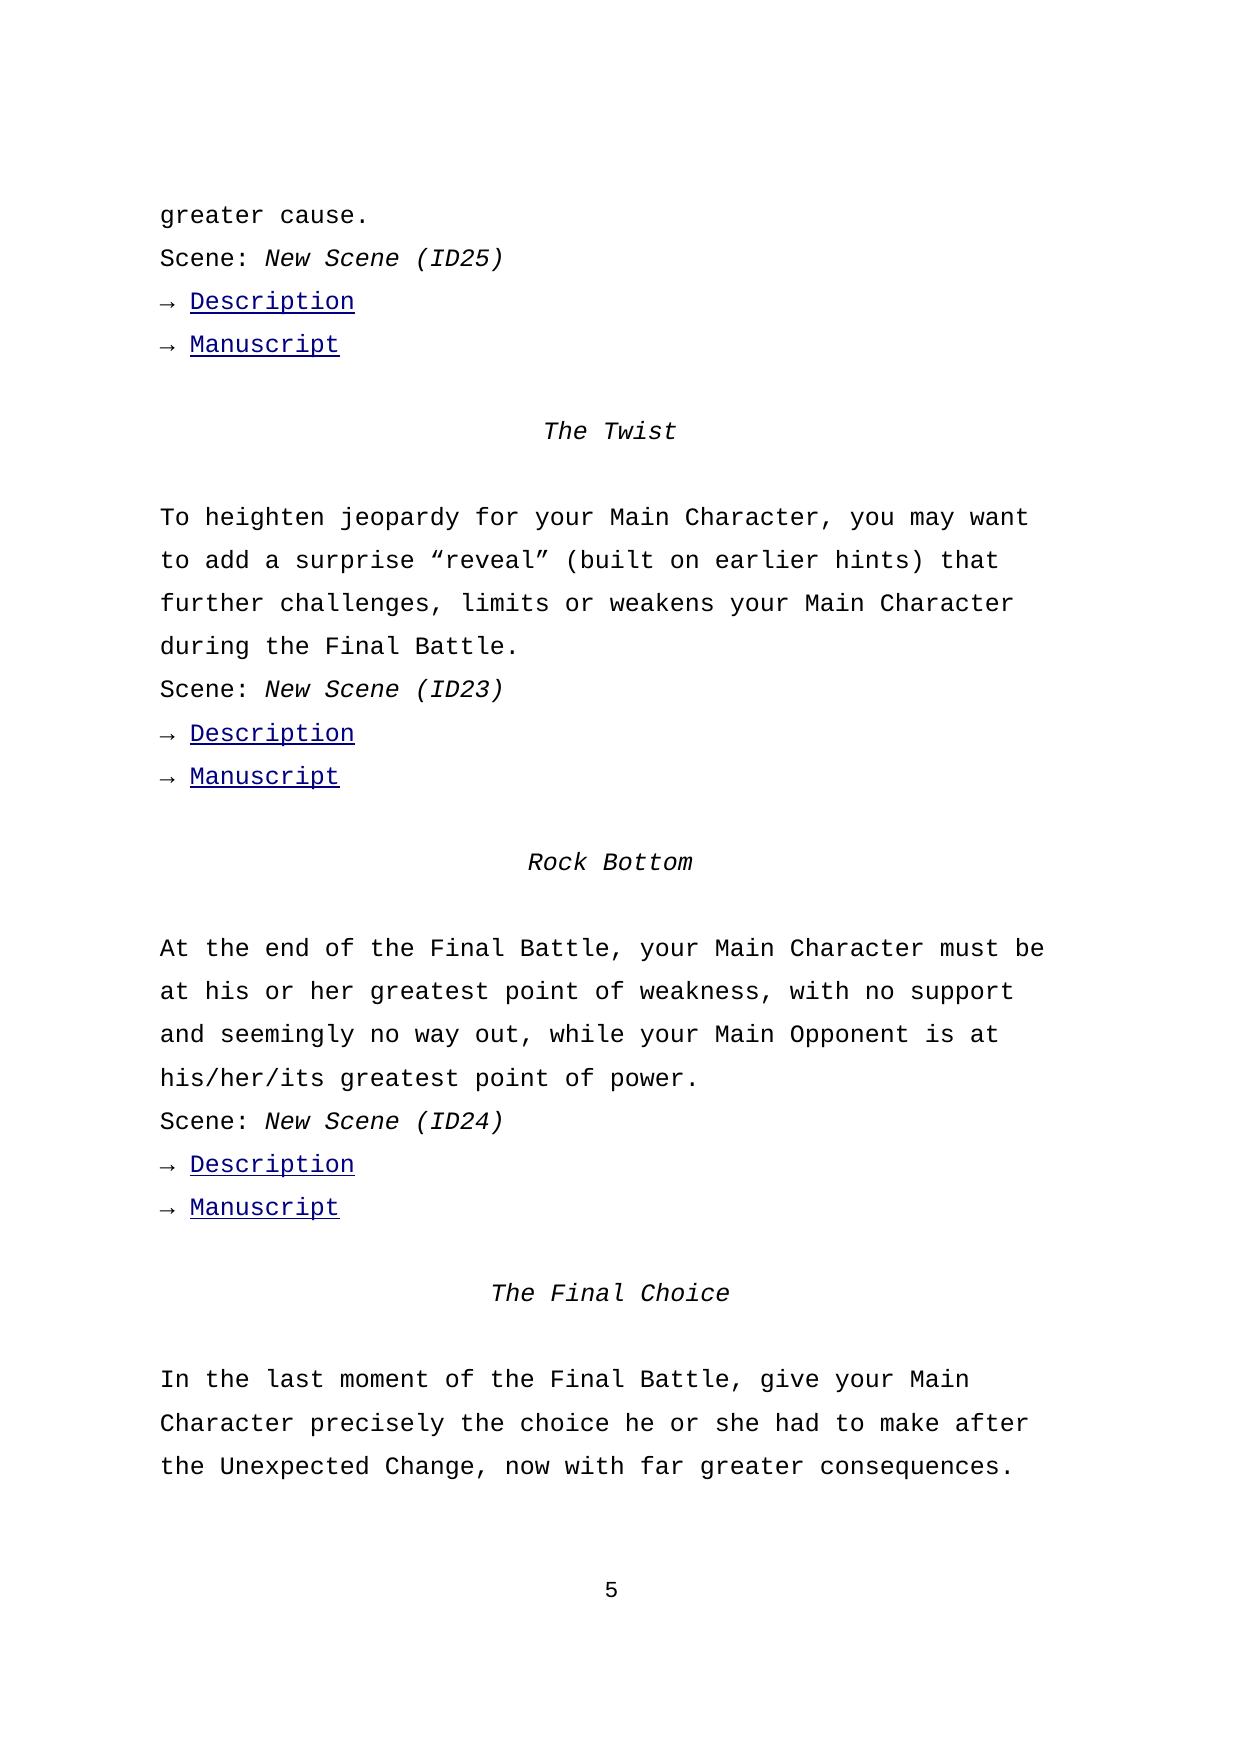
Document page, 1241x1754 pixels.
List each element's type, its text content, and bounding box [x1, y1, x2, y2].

subtitle Rock Bottom [159, 836, 1063, 879]
text → Description [159, 706, 1063, 749]
text → Manuscript [159, 318, 1063, 361]
subtitle The Final Choice [159, 1267, 1063, 1310]
text → Manuscript [159, 749, 1063, 793]
text → Description [159, 275, 1063, 318]
text To heighten jeopardy for your Main Character, you may want to add a surprise “reveal” (built on earlier hints) that further challenges, limits or weakens your Main Character during the Final Battle. [159, 491, 1063, 663]
text Scene: New Scene (ID24) [159, 1094, 1063, 1138]
subtitle The Twist [159, 404, 1063, 448]
text At the end of the Final Battle, your Main Character must be at his or her greatest point of weakness, with no support and seemingly no way out, while your Main Opponent is at his/her/its greatest point of power. [159, 922, 1063, 1094]
text → Manuscript [159, 1181, 1063, 1224]
text In the last moment of the Final Battle, give your Main Character precisely the choice he or she had to make after the Unexpected Change, now with far greater consequences. [159, 1353, 1063, 1483]
text Scene: New Scene (ID25) [159, 232, 1063, 275]
text greater cause. [159, 189, 1063, 232]
text Scene: New Scene (ID23) [159, 663, 1063, 706]
text → Description [159, 1138, 1063, 1181]
